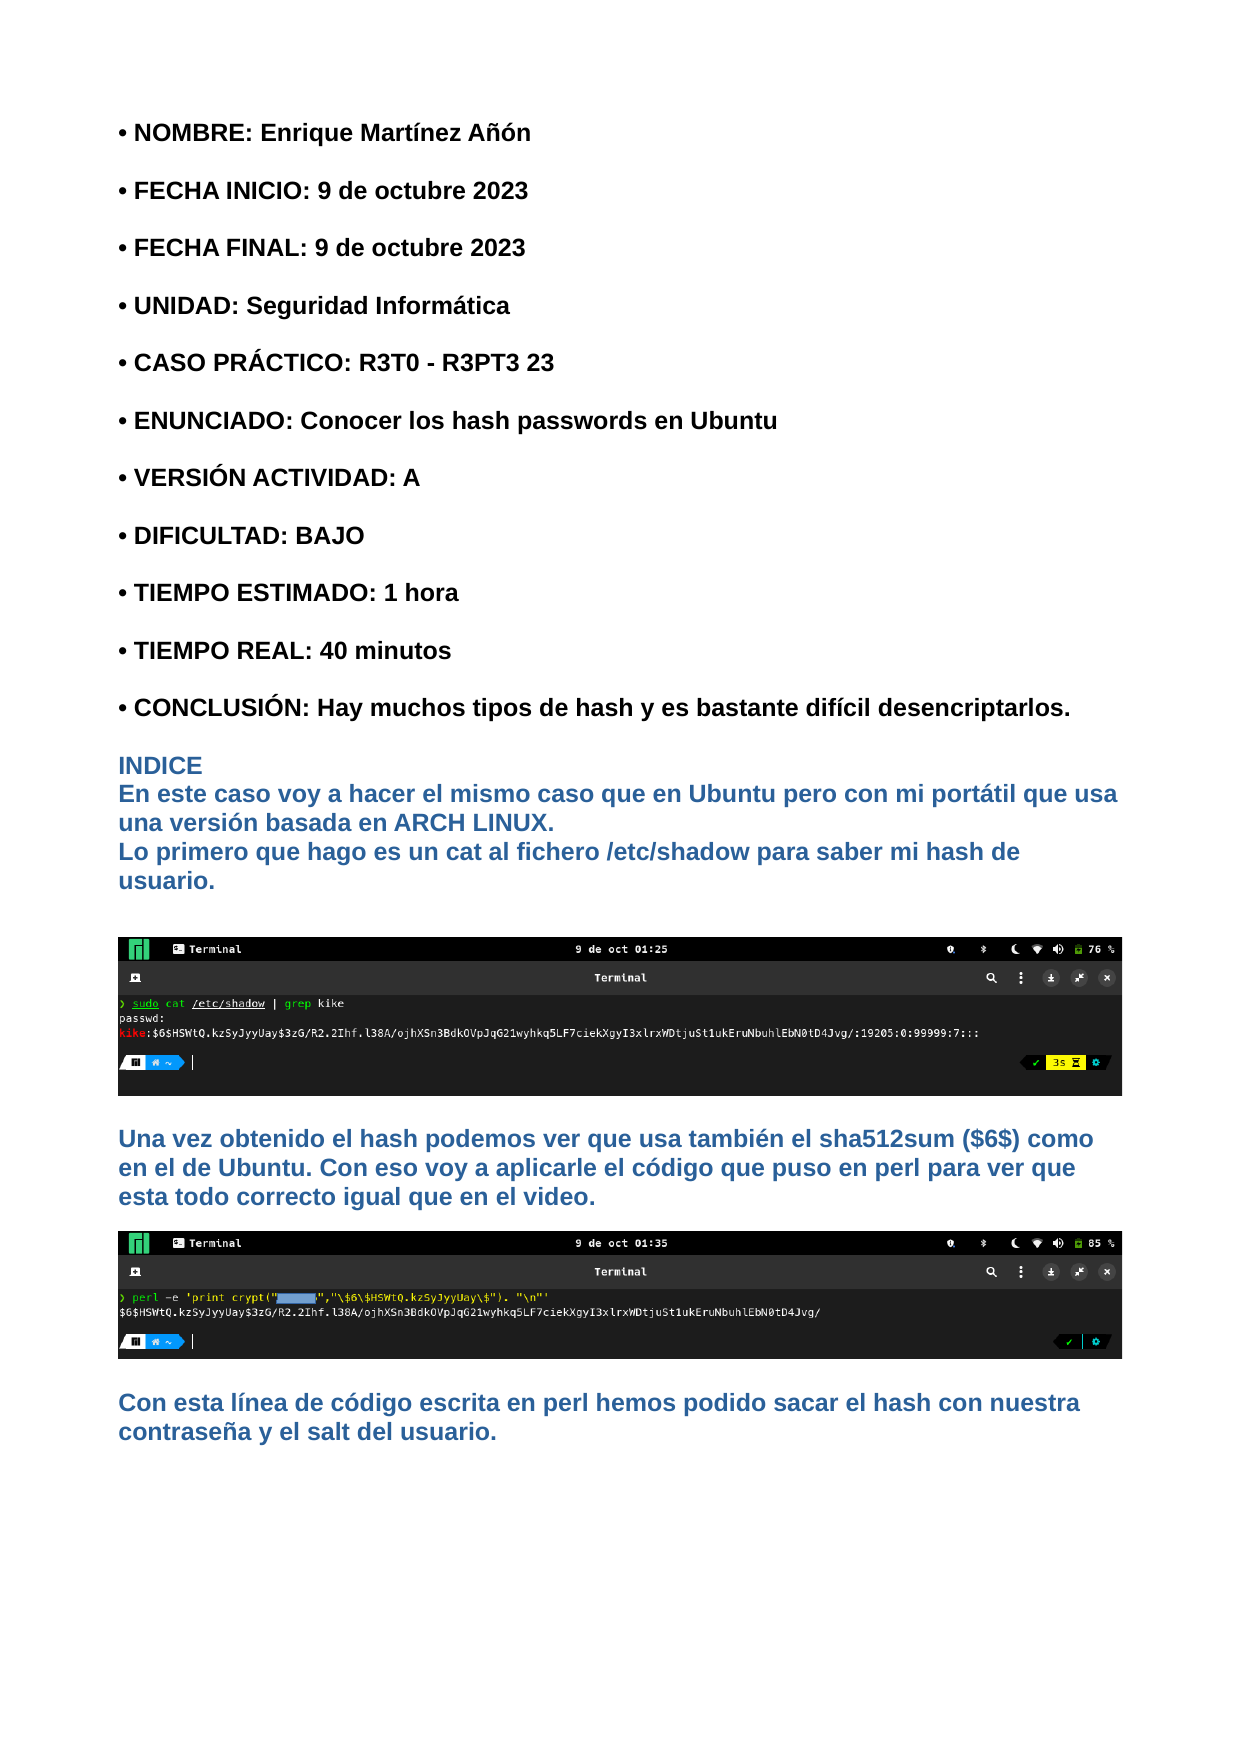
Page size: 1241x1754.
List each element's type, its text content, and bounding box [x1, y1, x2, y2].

text • FECHA INICIO: 9 de octubre 2023 [118, 176, 1122, 204]
text Una vez obtenido el hash podemos ver que usa también el sha512sum ($6$) como en el de Ubuntu. Con eso voy a aplicarle el código que puso en perl para ver que esta todo correcto igual que en el video. [118, 1124, 1122, 1211]
text Lo primero que hago es un cat al fichero /etc/shadow para saber mi hash de usuario. [118, 837, 1122, 894]
text • UNIDAD: Seguridad Informática [118, 291, 1122, 319]
text • CONCLUSIÓN: Hay muchos tipos de hash y es bastante difícil desencriptarlos. [118, 693, 1122, 722]
text INDICE [118, 751, 1122, 779]
text • TIEMPO ESTIMADO: 1 hora [118, 578, 1122, 607]
text • DIFICULTAD: BAJO [118, 521, 1122, 549]
text • TIEMPO REAL: 40 minutos [118, 636, 1122, 664]
text • NOMBRE: Enrique Martínez Añón [118, 118, 1122, 147]
text • CASO PRÁCTICO: R3T0 - R3PT3 23 [118, 348, 1122, 377]
text • FECHA FINAL: 9 de octubre 2023 [118, 233, 1122, 262]
text • ENUNCIADO: Conocer los hash passwords en Ubuntu [118, 406, 1122, 434]
text Con esta línea de código escrita en perl hemos podido sacar el hash con nuestra contraseña y el salt del usuario. [118, 1388, 1122, 1445]
text En este caso voy a hacer el mismo caso que en Ubuntu pero con mi portátil que usa una versión basada en ARCH LINUX. [118, 779, 1122, 837]
text • VERSIÓN ACTIVIDAD: A [118, 463, 1122, 492]
